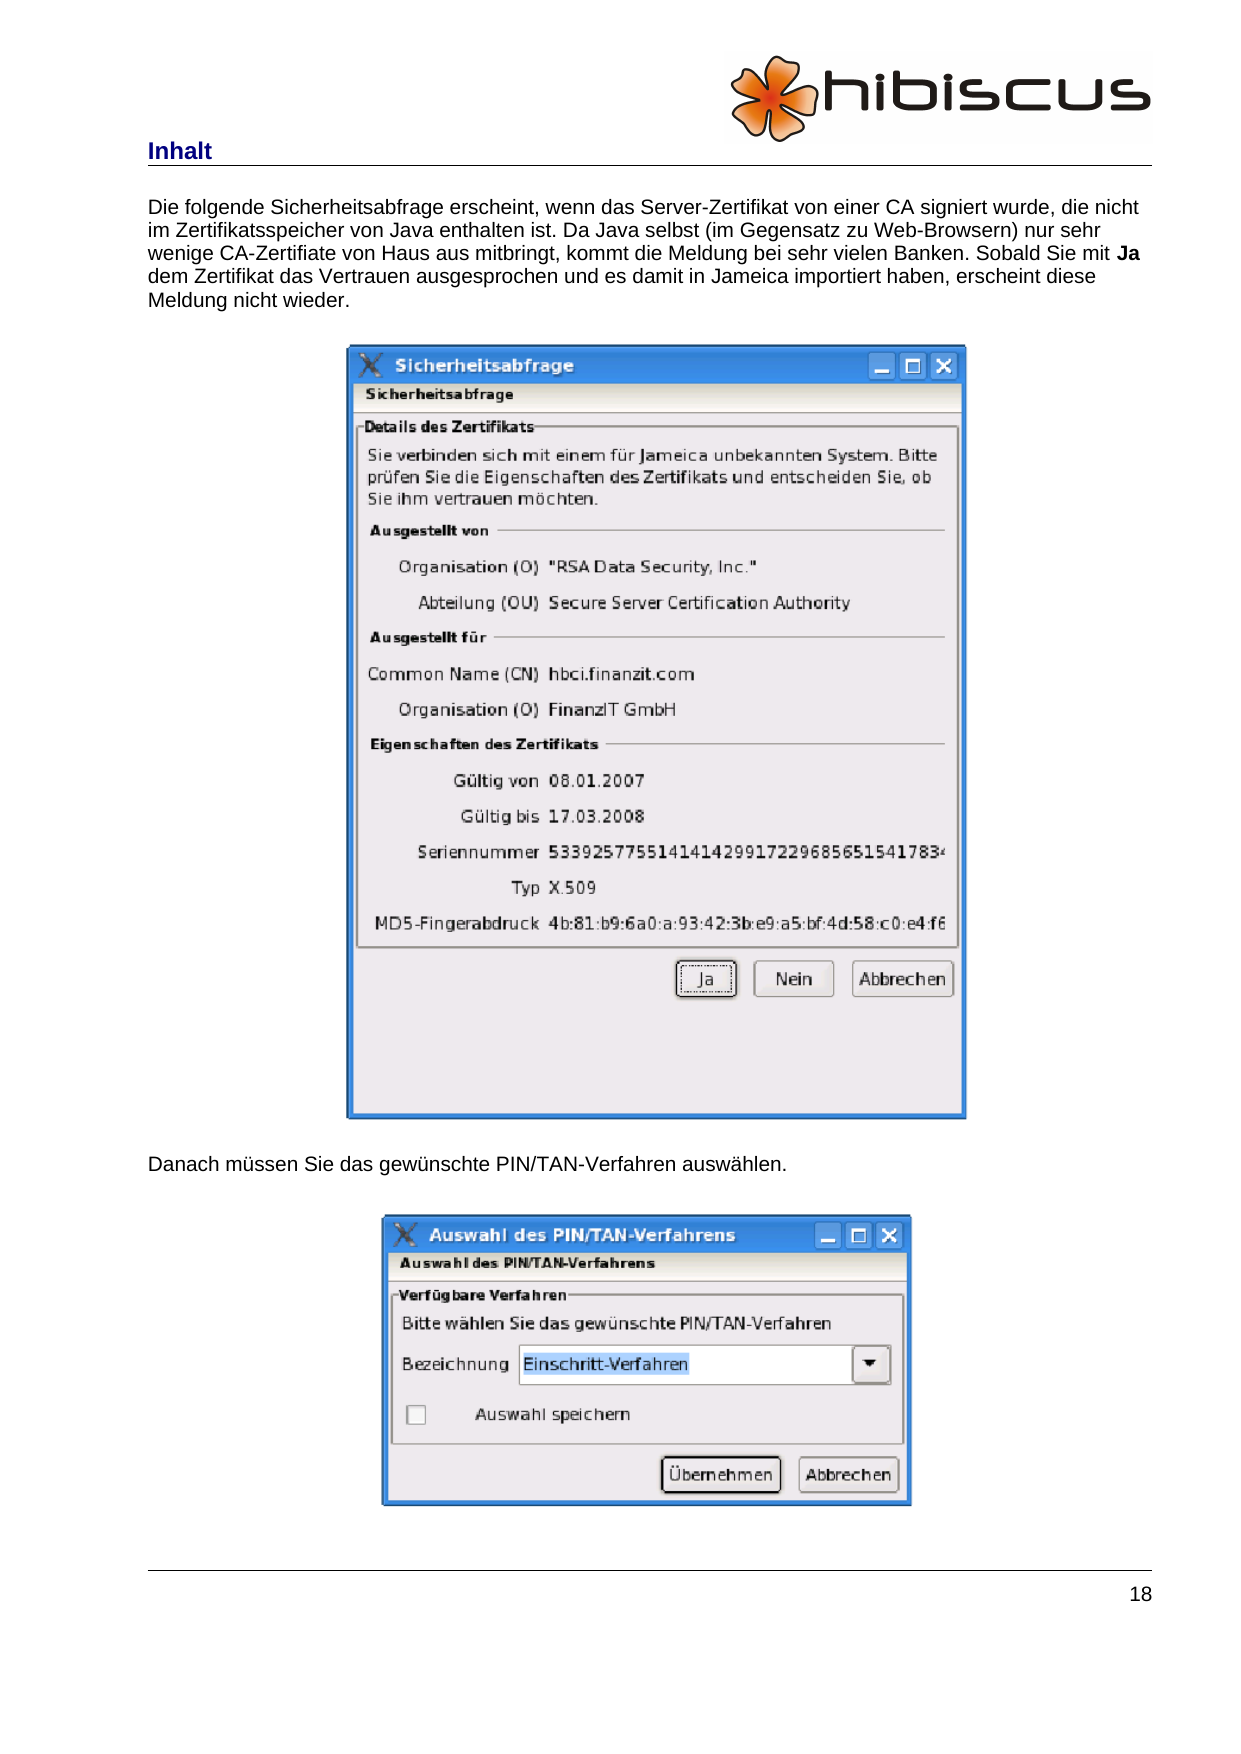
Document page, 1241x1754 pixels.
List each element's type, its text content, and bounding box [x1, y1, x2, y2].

text Danach müssen Sie das gewünschte PIN/TAN-Verfahren auswählen. [148, 1152, 1152, 1175]
text Die folgende Sicherheitsabfrage erscheint, wenn das Server-Zertifikat von einer CA signiert wurde, die nicht im Zertifikatsspeicher von Java enthalten ist. Da Java selbst (im Gegensatz zu Web-Browsern) nur sehr wenige CA-Zertifiate von Haus aus mitbringt, kommt die Meldung bei sehr vielen Banken. Sobald Sie mit Ja dem Zertifikat das Vertrauen ausgesprochen und es damit in Jameica importiert haben, erscheint diese Meldung nicht wieder. [148, 195, 1152, 311]
picture [344, 341, 970, 1123]
picture [379, 1211, 921, 1512]
picture [723, 51, 1153, 144]
